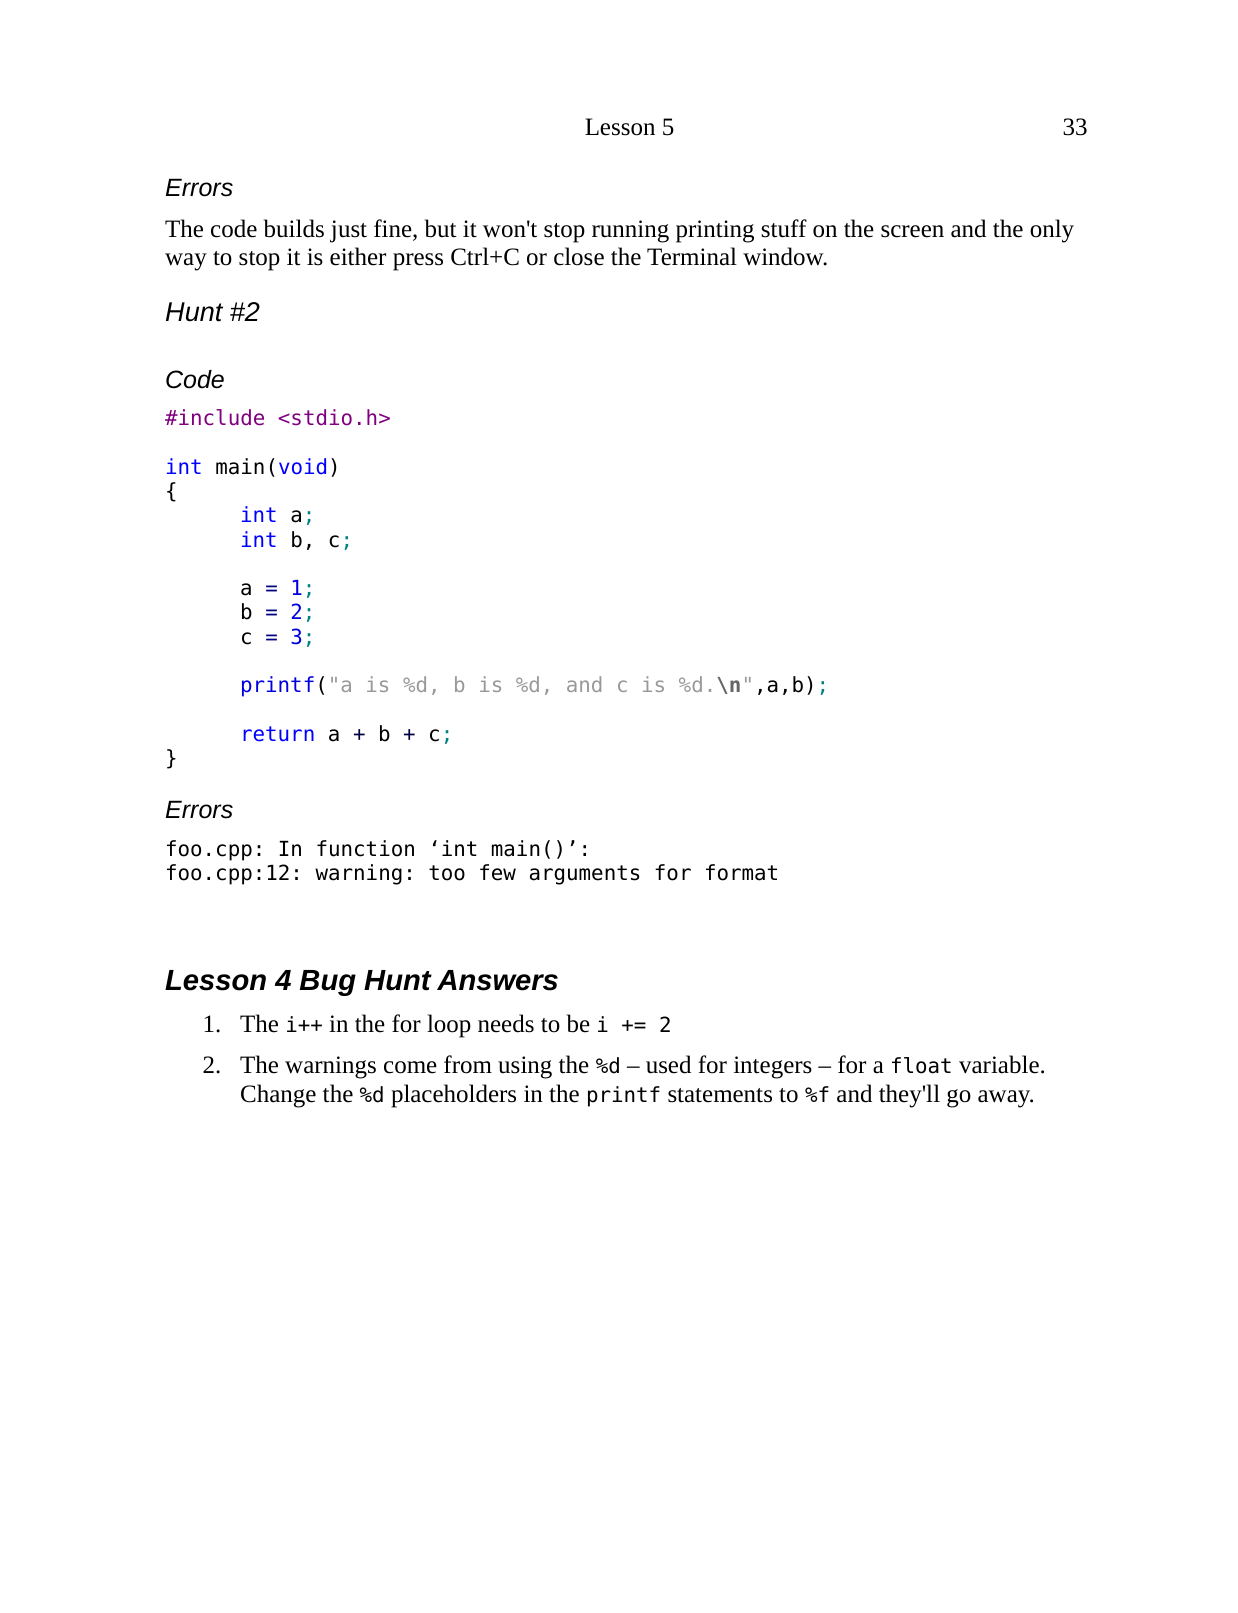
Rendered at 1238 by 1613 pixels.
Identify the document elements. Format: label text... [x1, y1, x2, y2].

text b = 2; [165, 600, 1087, 625]
text int a; [165, 503, 1087, 528]
subtitle Hunt #2 [165, 296, 1087, 327]
text foo.cpp: In function ‘int main()’: [165, 837, 1087, 861]
list The i++ in the for loop needs to be i += 2 [202, 1009, 1087, 1038]
subtitle Errors [165, 172, 1087, 201]
text a = 1; [165, 576, 1087, 600]
text int main(void) [165, 455, 1087, 479]
text c = 3; [165, 625, 1087, 649]
text foo.cpp:12: warning: too few arguments for format [165, 861, 1087, 885]
text int b, c; [165, 528, 1087, 552]
list The warnings come from using the %d – used for integers – for a float variable. Change the %d placeholders in the printf statements to %f and they'll go away. [202, 1050, 1087, 1108]
subtitle Errors [165, 795, 1087, 824]
text printf("a is %d, b is %d, and c is %d.\n",a,b); [165, 673, 1087, 697]
text #include <stdio.h> [165, 406, 1087, 431]
subtitle Lesson 4 Bug Hunt Answers [165, 963, 1087, 997]
subtitle Code [165, 365, 1087, 394]
text return a + b + c; } [165, 722, 1087, 770]
text The code builds just fine, but it won't stop running printing stuff on the screen and the only way to stop it is either press Ctrl+C or close the Terminal window. [165, 214, 1087, 271]
text { [165, 479, 1087, 503]
